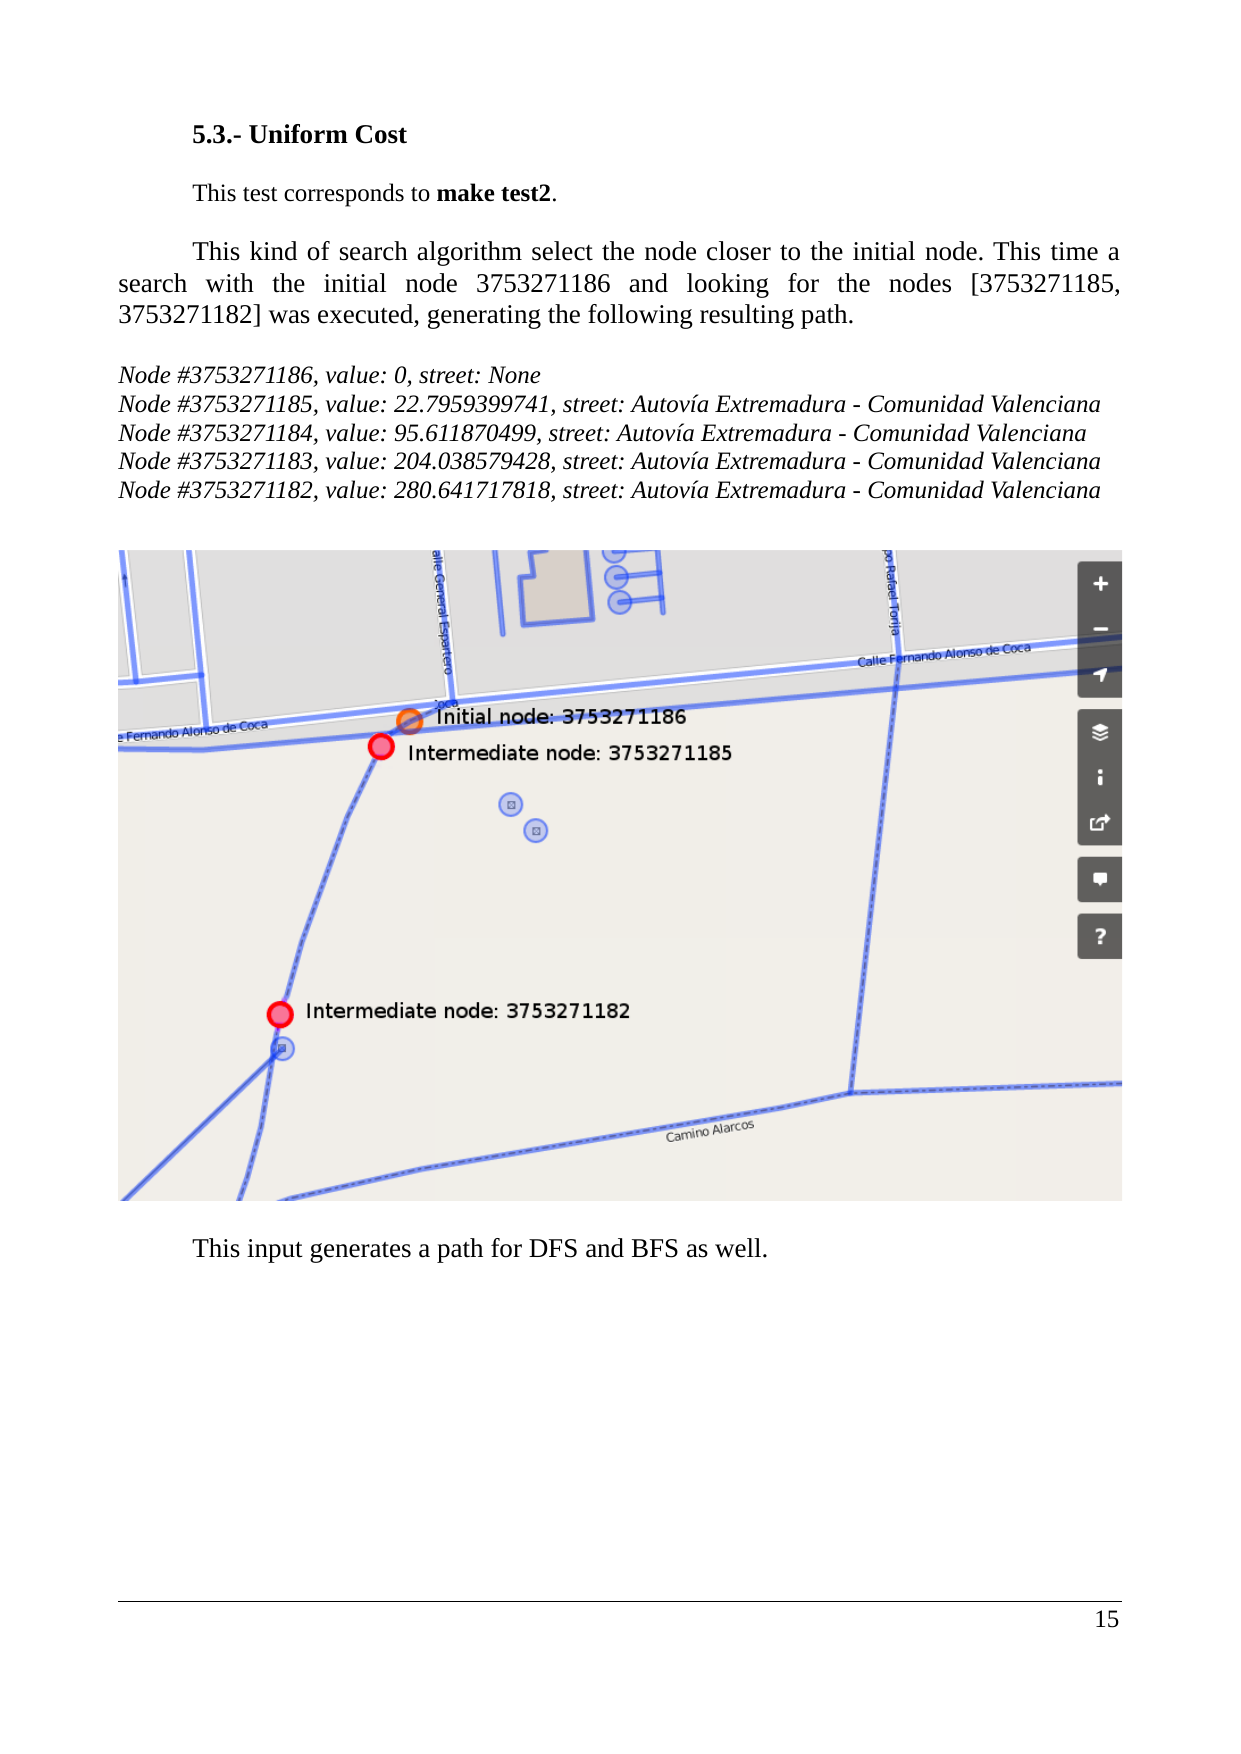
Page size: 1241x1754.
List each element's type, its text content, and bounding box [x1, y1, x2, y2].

text This kind of search algorithm select the node closer to the initial node. This time a search with the initial node 3753271186 and looking for the nodes [3753271185, 3753271182] was executed, generating the following resulting path. [118, 236, 1122, 329]
text Node #3753271184, value: 95.611870499, street: Autovía Extremadura - Comunidad Valenciana [118, 418, 1122, 446]
text This test corresponds to make test2. [118, 178, 1122, 207]
text This input generates a path for DFS and BFS as well. [118, 1232, 1122, 1263]
text 5.3.- Uniform Cost [118, 118, 1122, 149]
text Node #3753271186, value: 0, street: None [118, 360, 1122, 389]
picture [118, 549, 1123, 1201]
text Node #3753271185, value: 22.7959399741, street: Autovía Extremadura - Comunidad Valenciana [118, 389, 1122, 418]
text Node #3753271183, value: 204.038579428, street: Autovía Extremadura - Comunidad Valenciana [118, 446, 1122, 475]
text Node #3753271182, value: 280.641717818, street: Autovía Extremadura - Comunidad Valenciana [118, 475, 1122, 504]
